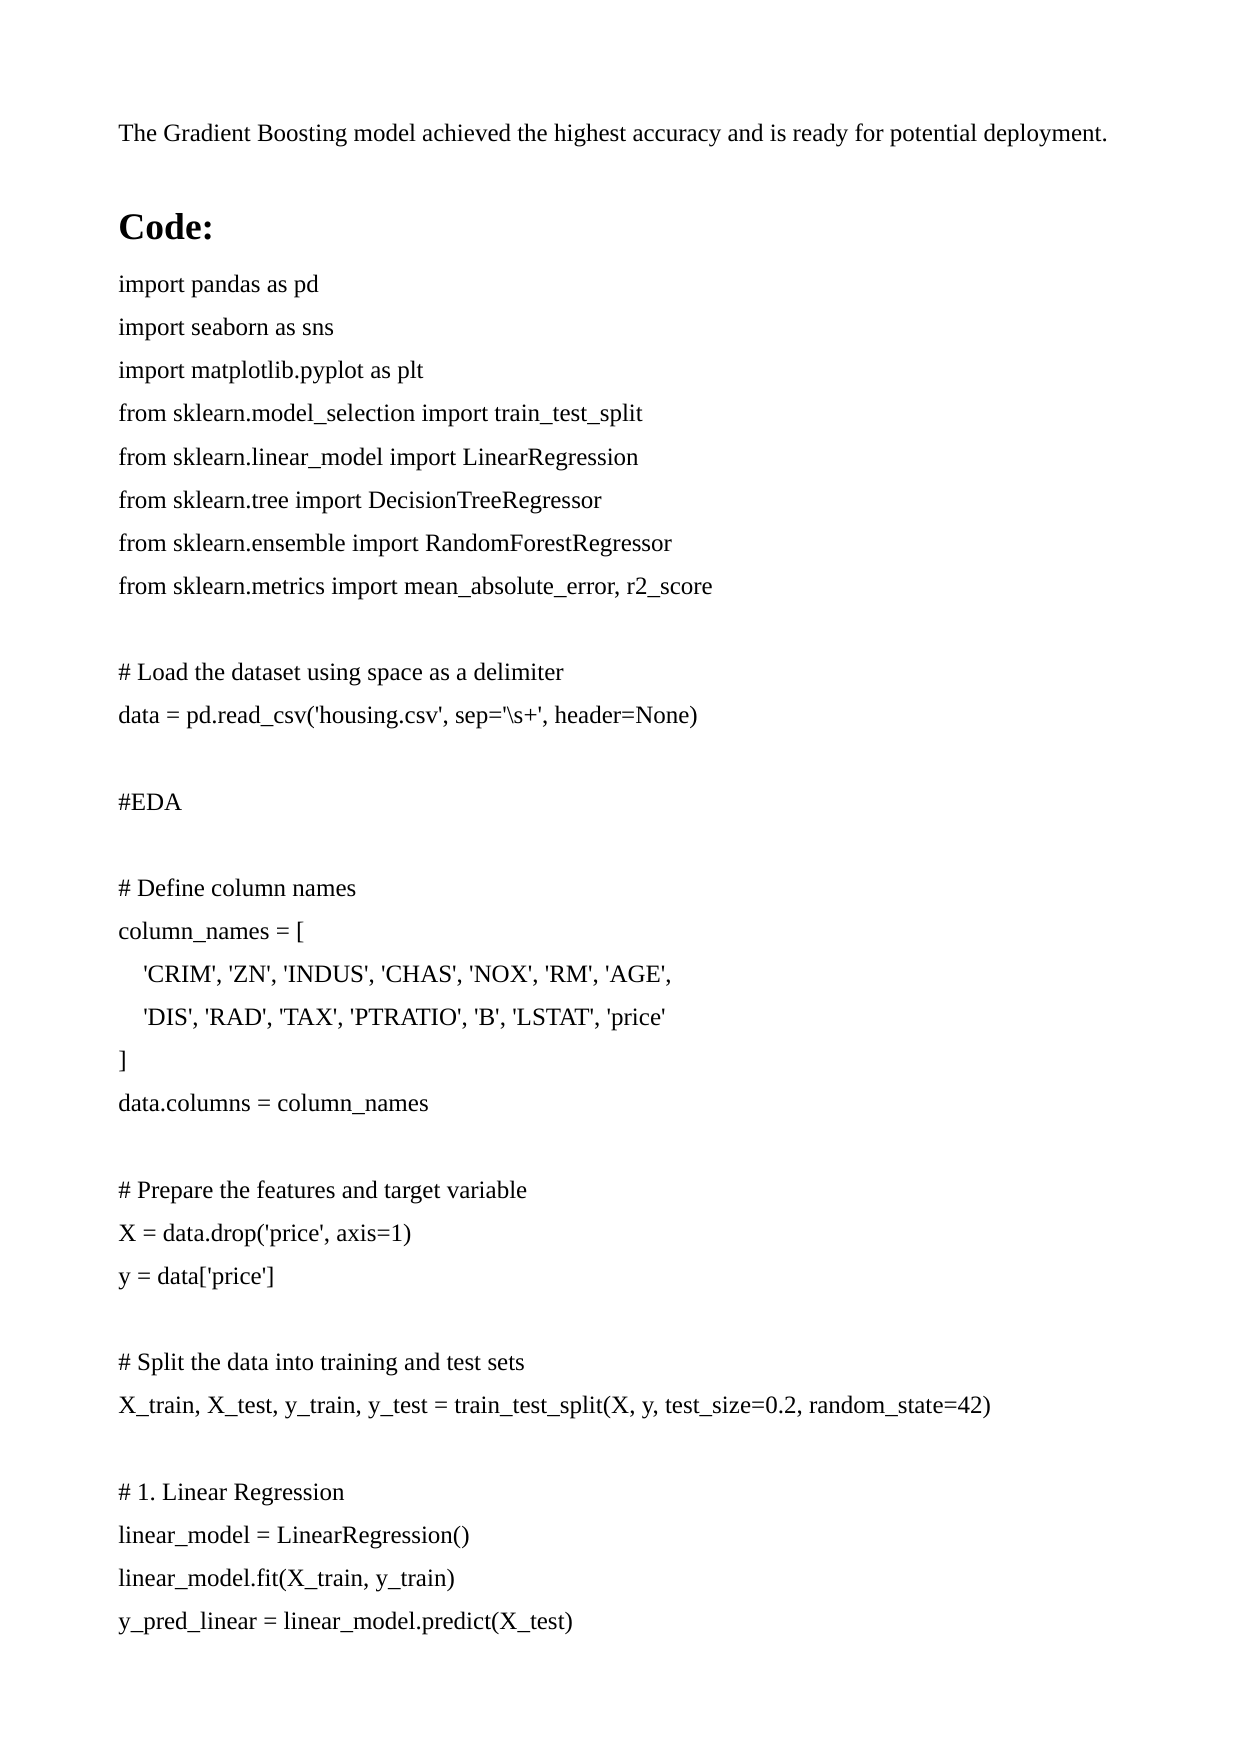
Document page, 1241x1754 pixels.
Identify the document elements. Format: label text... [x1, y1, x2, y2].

text # Define column names [118, 873, 1122, 902]
text # Load the dataset using space as a delimiter [118, 657, 1122, 686]
text # Prepare the features and target variable [118, 1175, 1122, 1203]
text y = data['price'] [118, 1261, 1122, 1290]
text y_pred_linear = linear_model.predict(X_test) [118, 1606, 1122, 1635]
text from sklearn.linear_model import LinearRegression [118, 442, 1122, 470]
text from sklearn.model_selection import train_test_split [118, 398, 1122, 427]
text from sklearn.metrics import mean_absolute_error, r2_score [118, 571, 1122, 600]
text from sklearn.ensemble import RandomForestRegressor [118, 528, 1122, 557]
text X_train, X_test, y_train, y_test = train_test_split(X, y, test_size=0.2, random_state=42) [118, 1390, 1122, 1419]
text data.columns = column_names [118, 1088, 1122, 1117]
text 'DIS', 'RAD', 'TAX', 'PTRATIO', 'B', 'LSTAT', 'price' [118, 1002, 1122, 1031]
text linear_model.fit(X_train, y_train) [118, 1563, 1122, 1592]
text X = data.drop('price', axis=1) [118, 1218, 1122, 1247]
text ] [118, 1045, 1122, 1074]
text # 1. Linear Regression [118, 1477, 1122, 1505]
text data = pd.read_csv('housing.csv', sep='\s+', header=None) [118, 700, 1122, 729]
text import pandas as pd [118, 269, 1122, 298]
text 'CRIM', 'ZN', 'INDUS', 'CHAS', 'NOX', 'RM', 'AGE', [118, 959, 1122, 988]
text #EDA [118, 787, 1122, 815]
text from sklearn.tree import DecisionTreeRegressor [118, 485, 1122, 513]
text Code: [118, 204, 1122, 247]
text linear_model = LinearRegression() [118, 1520, 1122, 1548]
text import seaborn as sns [118, 312, 1122, 341]
text import matplotlib.pyplot as plt [118, 355, 1122, 384]
text column_names = [ [118, 916, 1122, 945]
text The Gradient Boosting model achieved the highest accuracy and is ready for potential deployment. [118, 118, 1122, 147]
text # Split the data into training and test sets [118, 1347, 1122, 1376]
